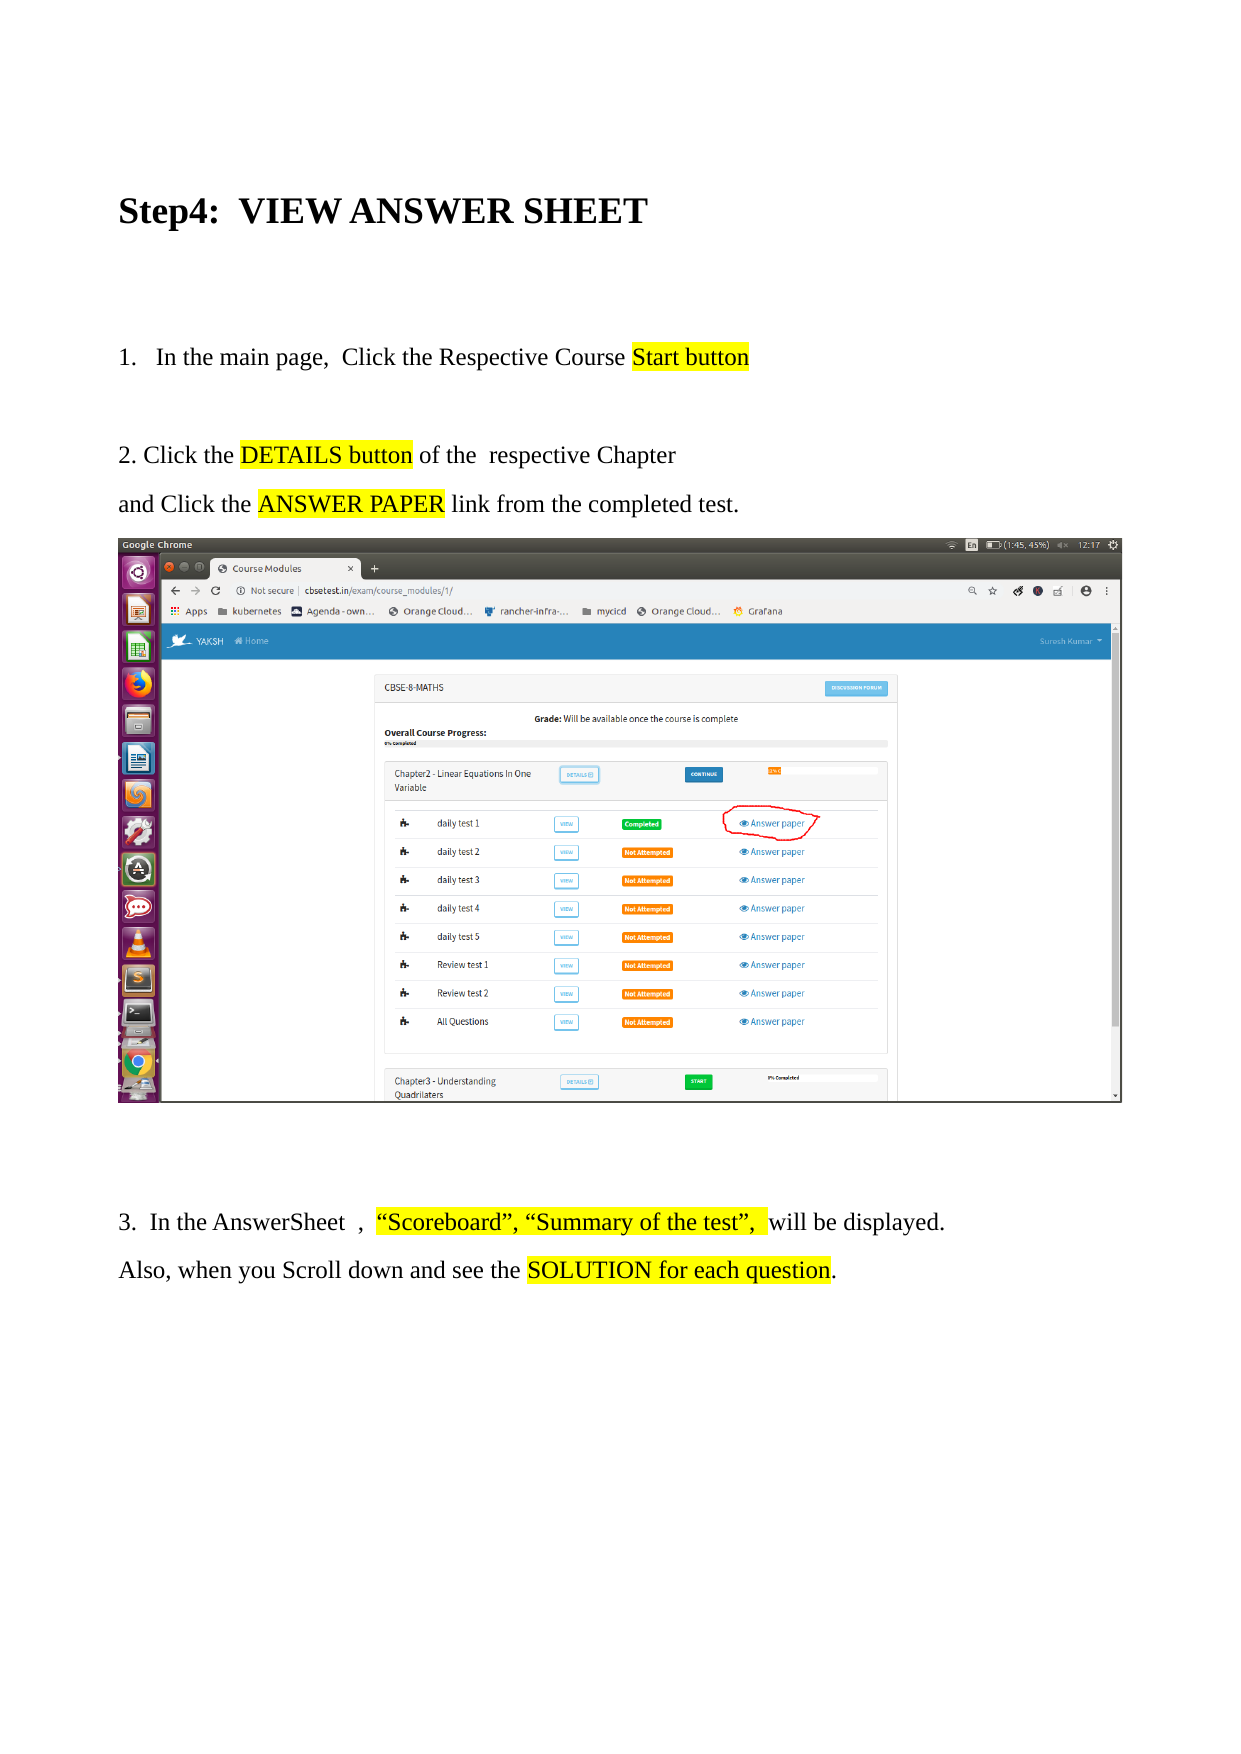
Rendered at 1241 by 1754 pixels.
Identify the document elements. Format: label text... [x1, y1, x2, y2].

text 3. In the AnswerSheet , “Scoreboard”, “Summary of the test”, will be displayed. [118, 1207, 1122, 1235]
subtitle Step4: VIEW ANSWER SHEET [118, 188, 1122, 231]
text 1. In the main page, Click the Respective Course Start button [118, 342, 1122, 371]
picture [118, 538, 1123, 1103]
text Also, when you Scroll down and see the SOLUTION for each question. [118, 1256, 1122, 1284]
text and Click the ANSWER PAPER link from the completed test. [118, 489, 1122, 518]
text 2. Click the DETAILS button of the respective Chapter [118, 440, 1122, 469]
